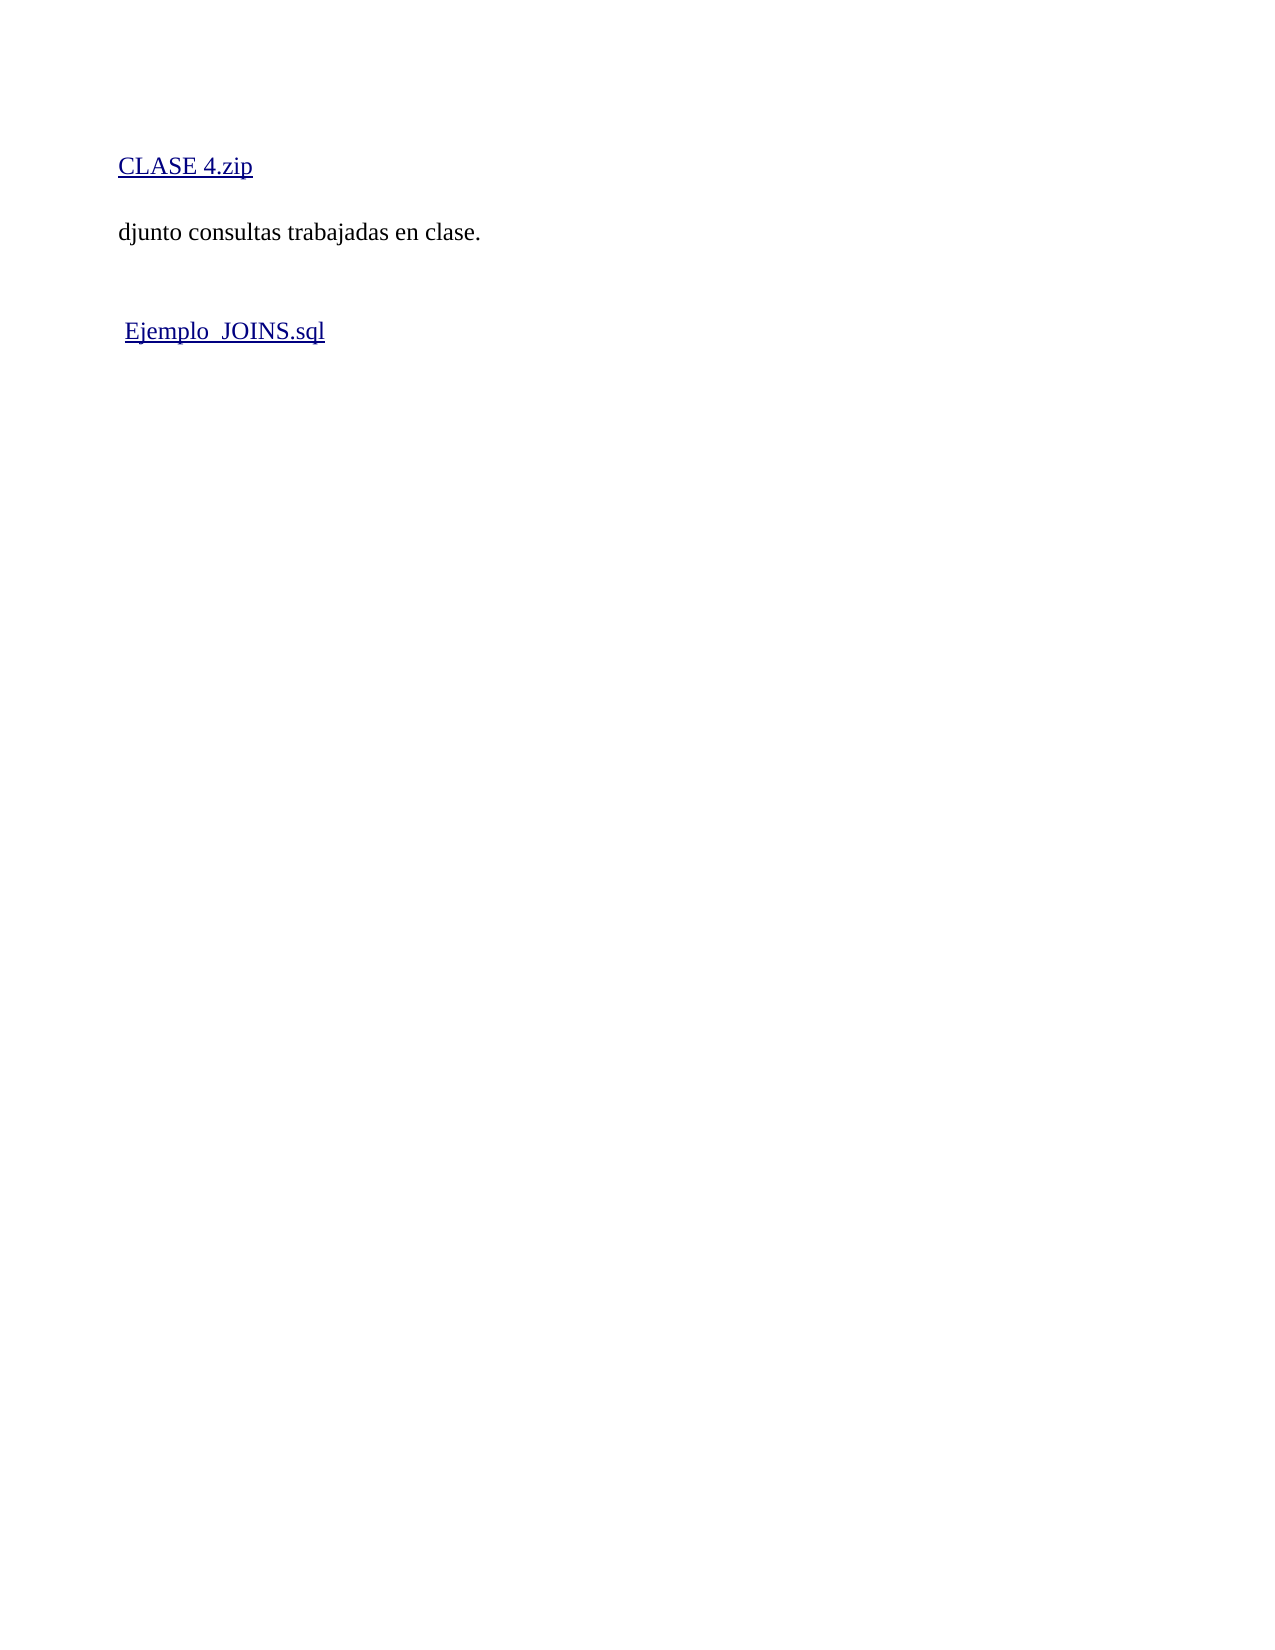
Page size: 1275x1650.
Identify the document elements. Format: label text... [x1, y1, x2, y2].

text CLASE 4.zip [118, 151, 1157, 180]
text Ejemplo_JOINS.sql [118, 316, 1157, 345]
text djunto consultas trabajadas en clase. [118, 184, 1157, 246]
